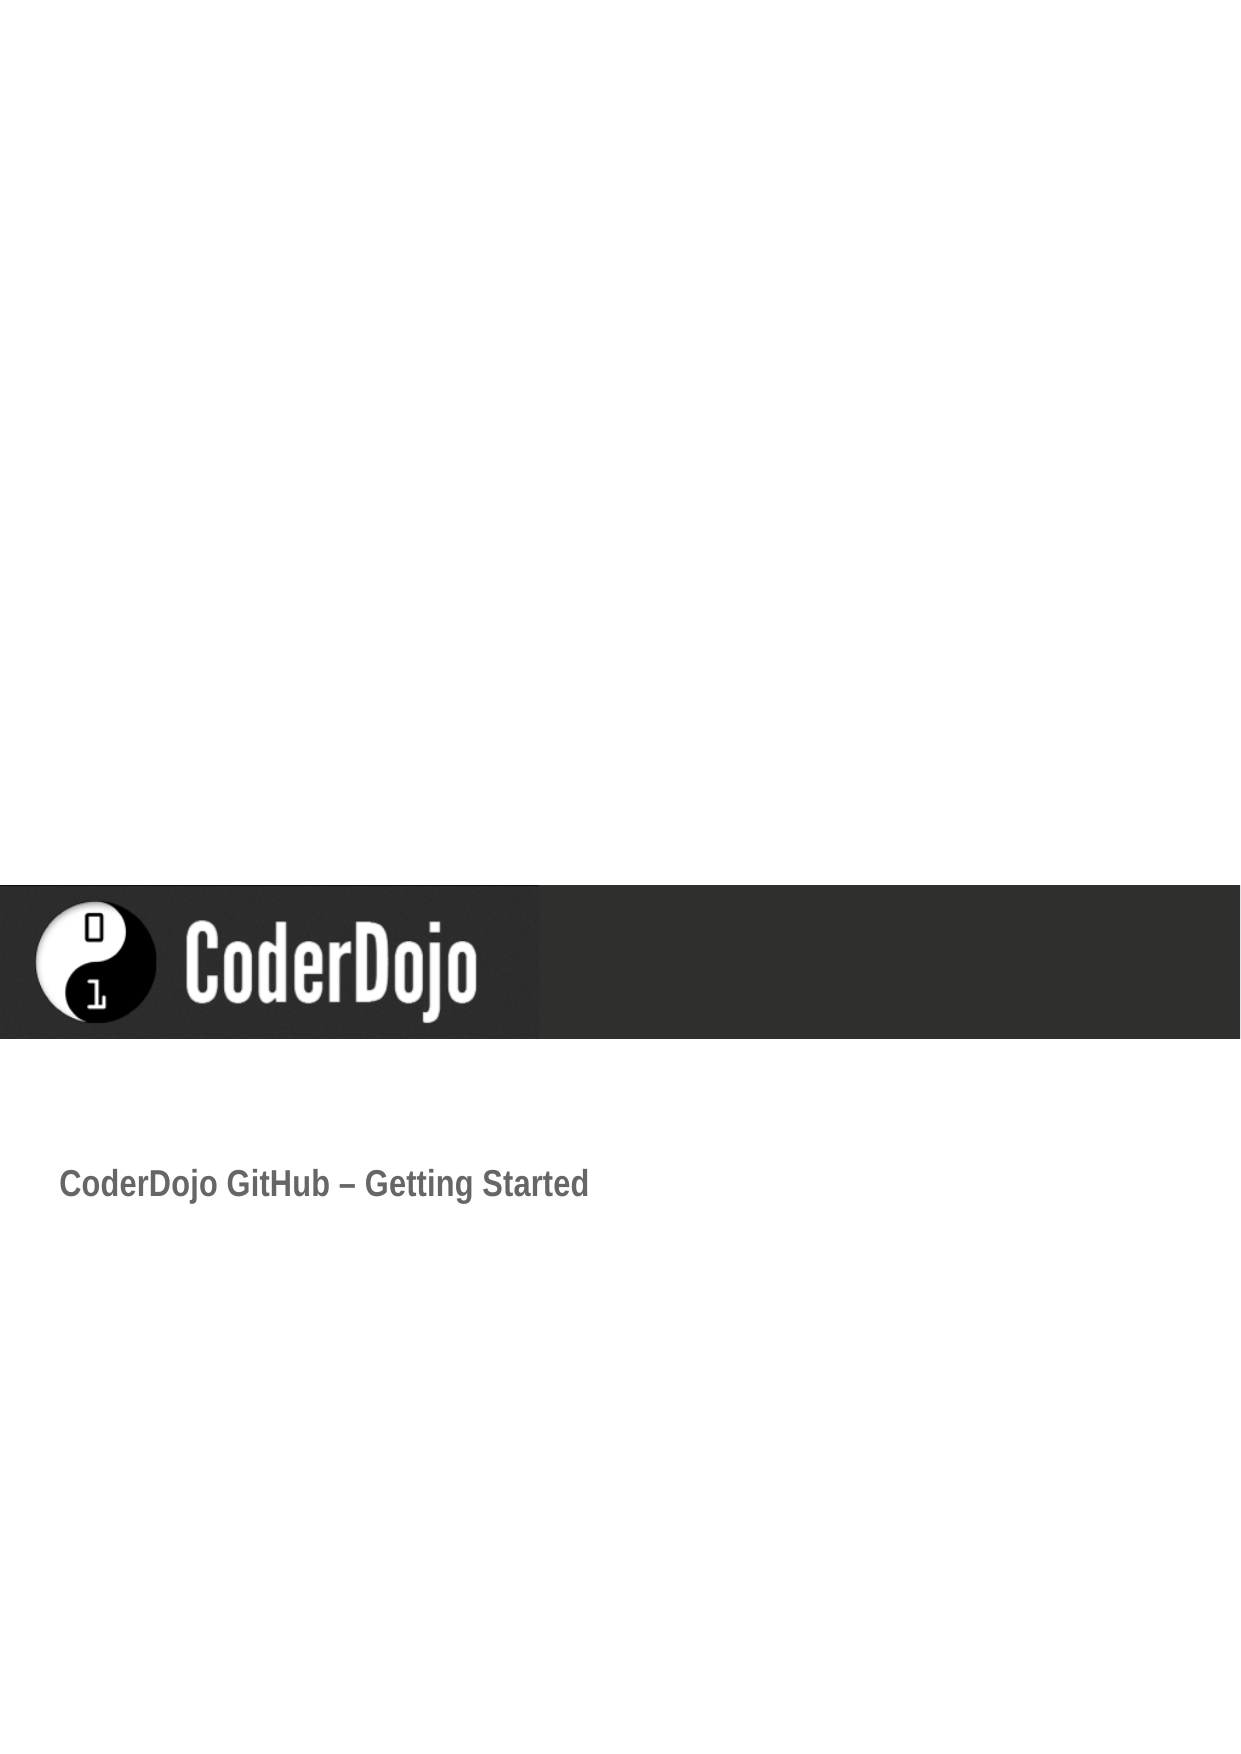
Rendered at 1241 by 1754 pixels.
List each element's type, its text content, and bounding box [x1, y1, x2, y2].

title CoderDojo GitHub – Getting Started [59, 1162, 1093, 1205]
picture [0, 885, 1241, 1039]
